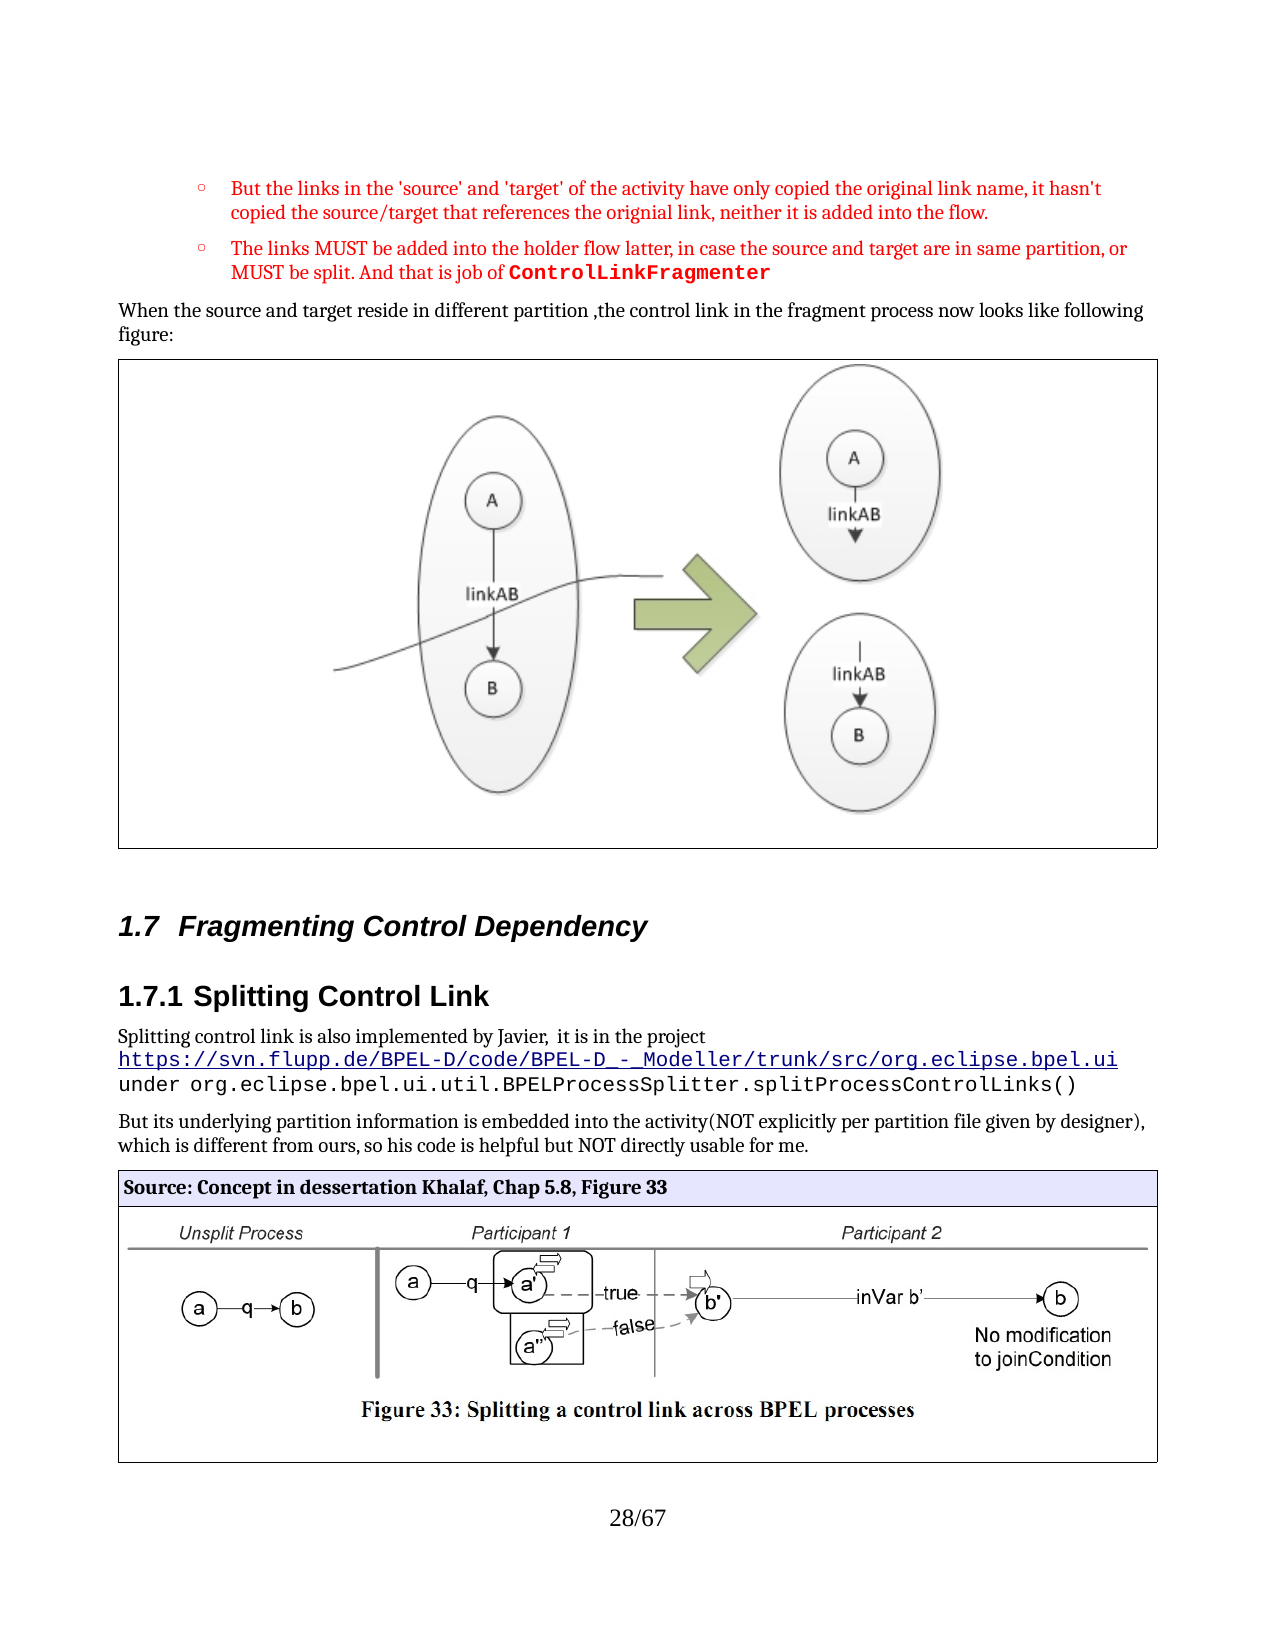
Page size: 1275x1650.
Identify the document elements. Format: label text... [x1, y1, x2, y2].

subtitle Splitting Control Link [118, 979, 1157, 1012]
list The links MUST be added into the holder flow latter, in case the source and target are in same partition, or MUST be split. And that is job of ControlLinkFragmenter [193, 237, 1157, 286]
table_cell [119, 1429, 1157, 1462]
table_header [119, 365, 332, 814]
table_header [119, 360, 1157, 364]
table_header Source: Concept in dessertation Khalaf, Chap 5.8, Figure 33 [119, 1171, 1157, 1206]
table_cell [119, 1207, 1157, 1428]
text But its underlying partition information is embedded into the activity(NOT explicitly per partition file given by designer), which is different from ours, so his code is helpful but NOT directly usable for me. [118, 1110, 1157, 1158]
table_header [119, 815, 1157, 848]
text When the source and target reside in different partition ,the control link in the fragment process now looks like following figure: [118, 298, 1157, 346]
picture [332, 364, 943, 815]
text Splitting control link is also implemented by Javier, it is in the project https://svn.flupp.de/BPEL-D/code/BPEL-D_-_Modeller/trunk/src/org.eclipse.bpel.ui under org.eclipse.bpel.ui.util.BPELProcessSplitter.splitProcessControlLinks() [118, 1025, 1157, 1097]
list But the links in the 'source' and 'target' of the activity have only copied the original link name, it hasn't copied the source/target that references the orignial link, neither it is added into the flow. [193, 176, 1157, 224]
picture [123, 1211, 1152, 1429]
table_header [943, 365, 1157, 814]
subtitle Fragmenting Control Dependency [118, 909, 1157, 942]
